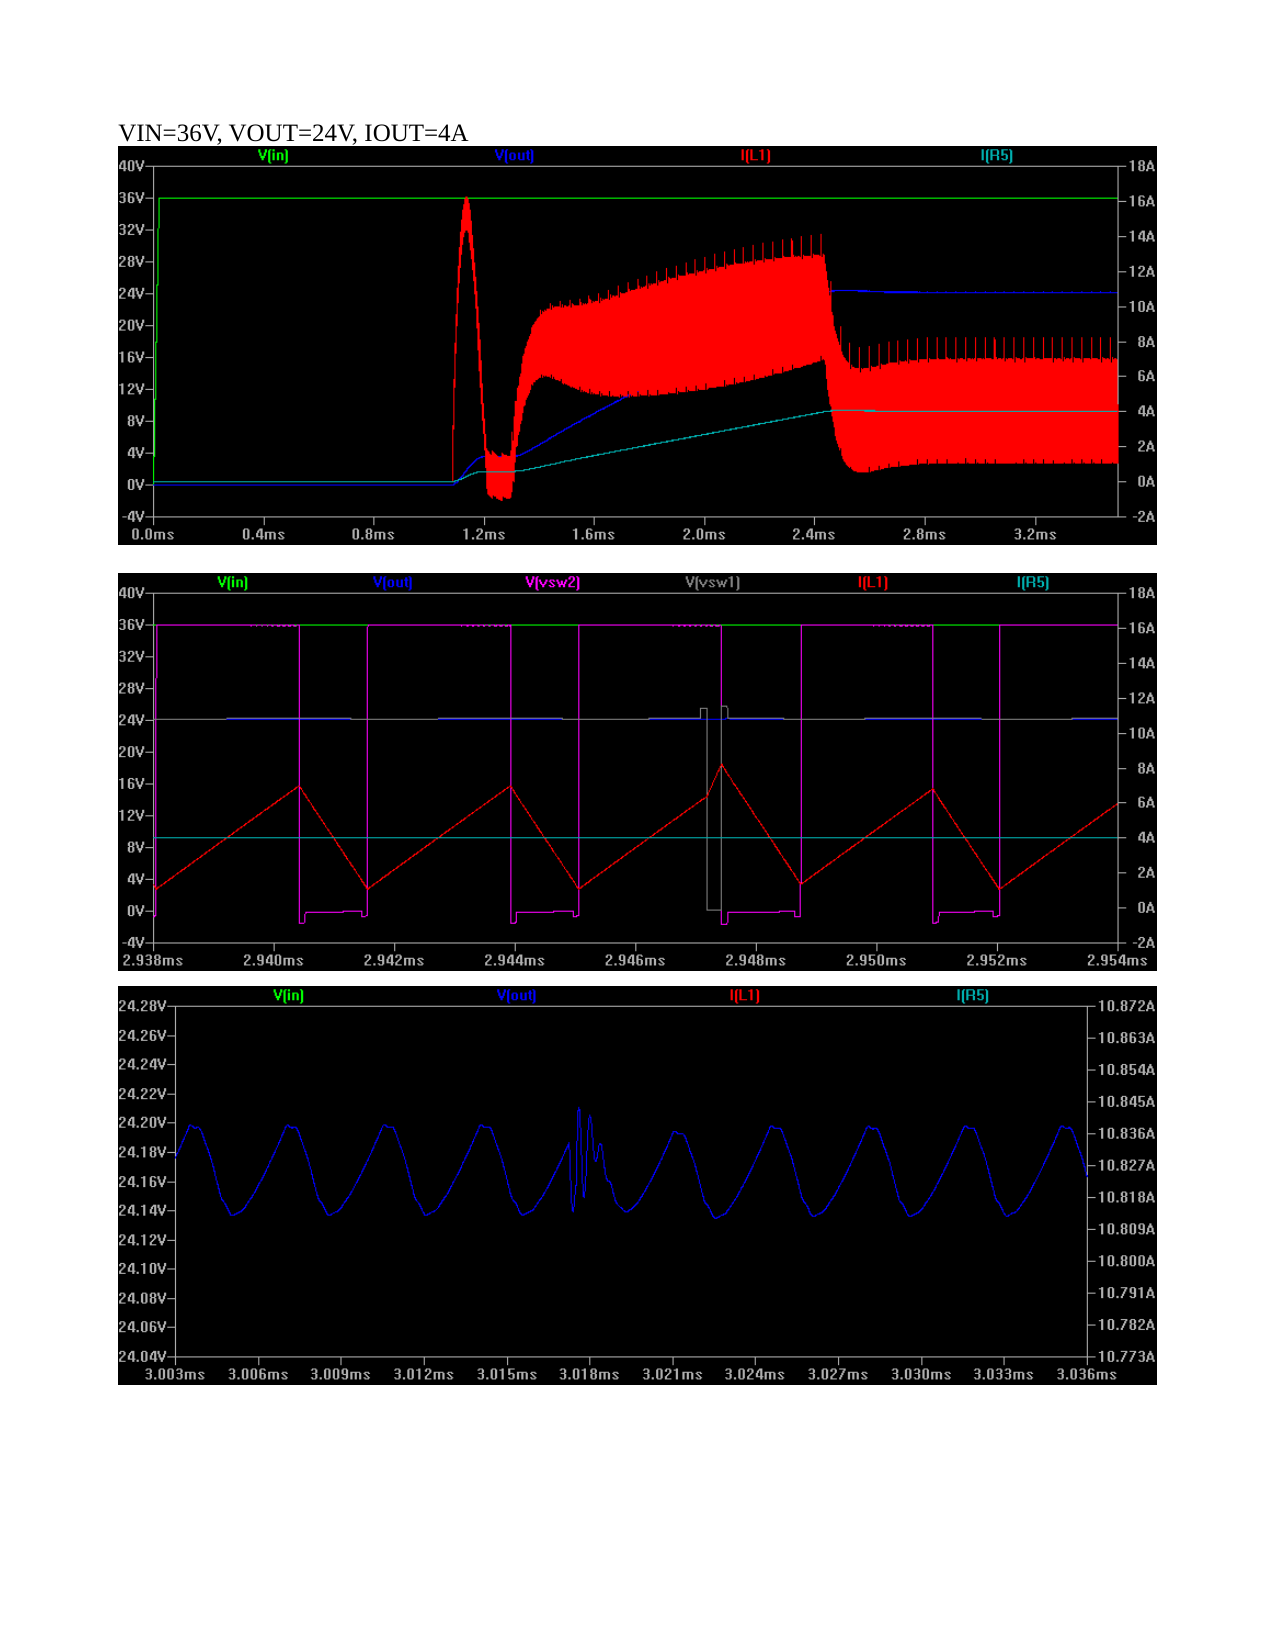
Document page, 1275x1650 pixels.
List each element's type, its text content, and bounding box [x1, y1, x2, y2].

picture [118, 986, 1157, 1385]
picture [118, 573, 1157, 971]
picture [118, 146, 1157, 545]
text VIN=36V, VOUT=24V, IOUT=4A [118, 118, 1157, 146]
